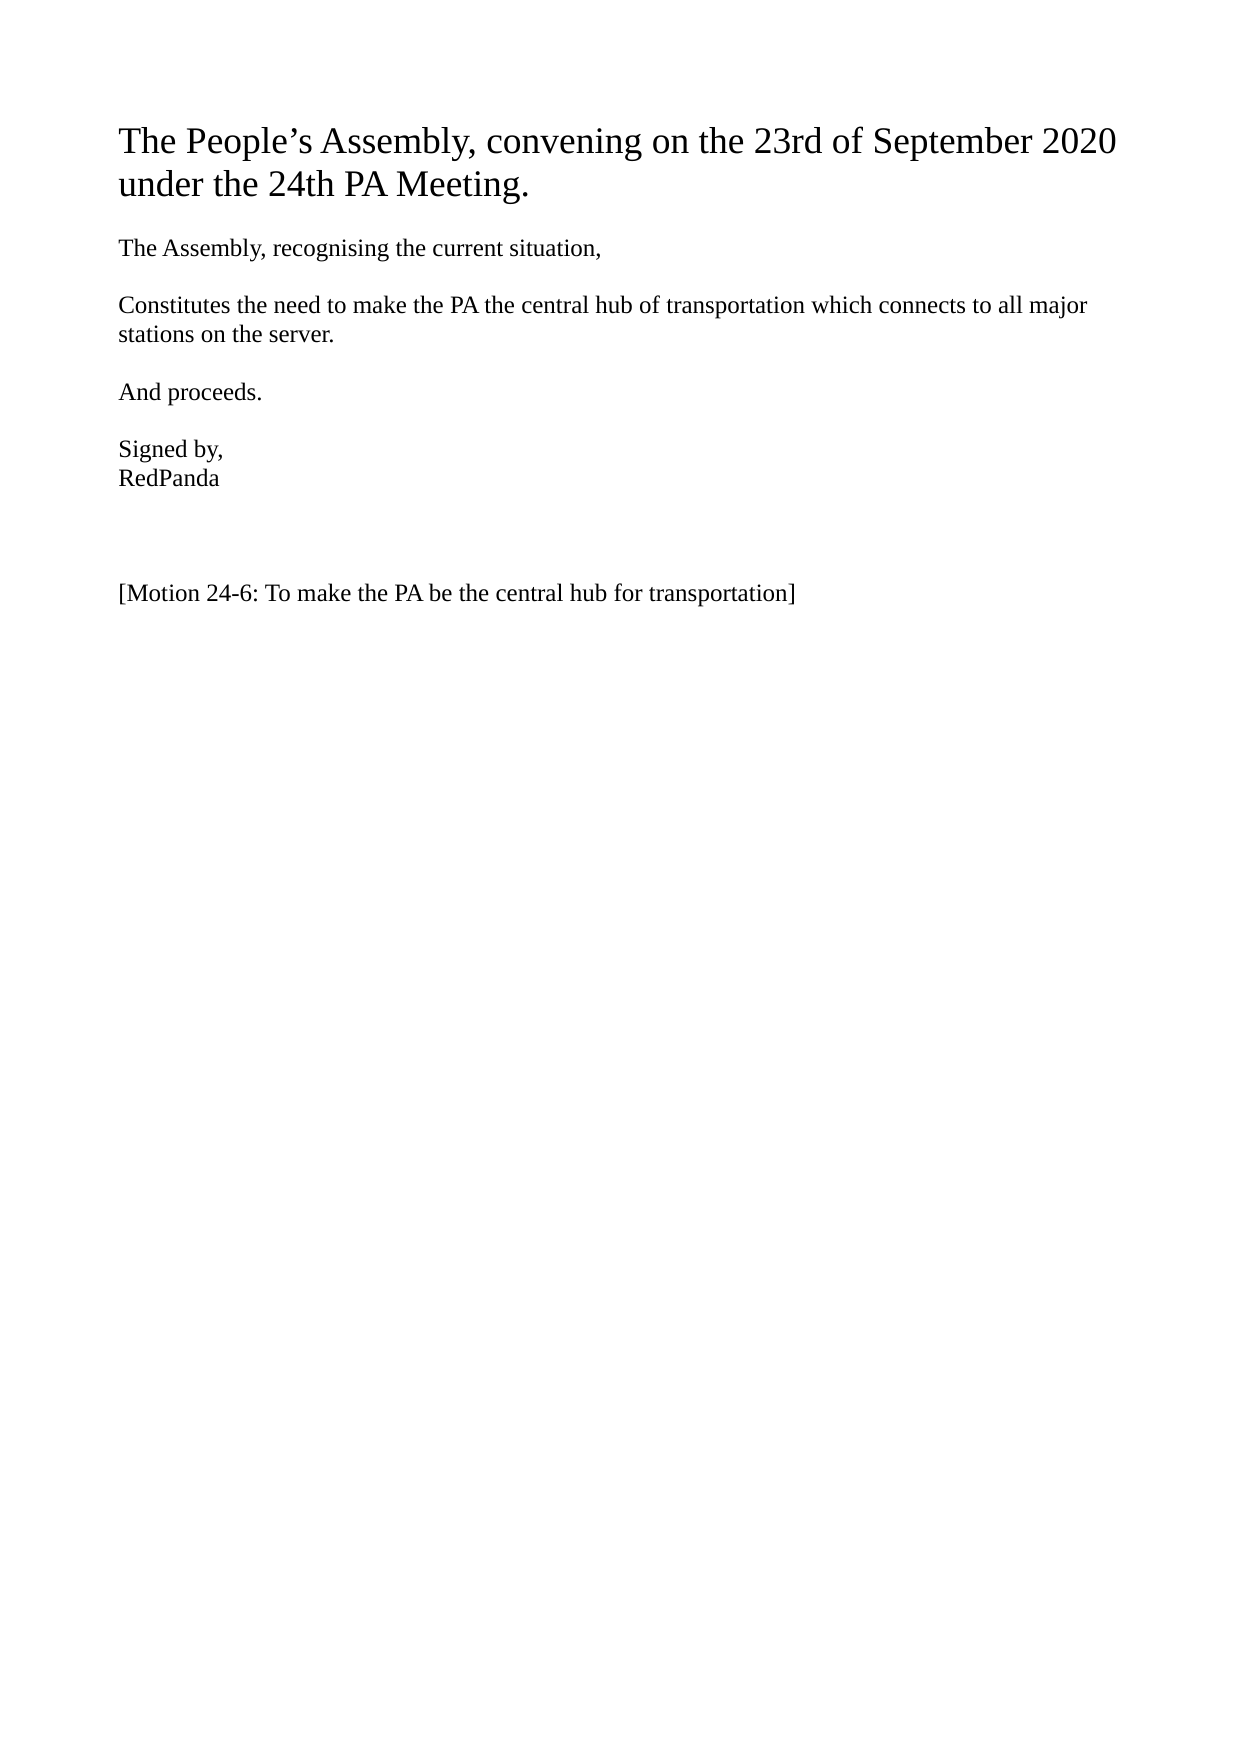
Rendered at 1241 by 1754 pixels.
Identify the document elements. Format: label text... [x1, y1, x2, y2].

text The Assembly, recognising the current situation, [118, 233, 1122, 262]
text The People’s Assembly, convening on the 23rd of September 2020 under the 24th PA Meeting. [118, 118, 1122, 204]
text [Motion 24-6: To make the PA be the central hub for transportation] [118, 578, 1122, 607]
text And proceeds. [118, 377, 1122, 406]
text Constitutes the need to make the PA the central hub of transportation which connects to all major stations on the server. [118, 291, 1122, 348]
text RedPanda [118, 463, 1122, 492]
text Signed by, [118, 434, 1122, 463]
